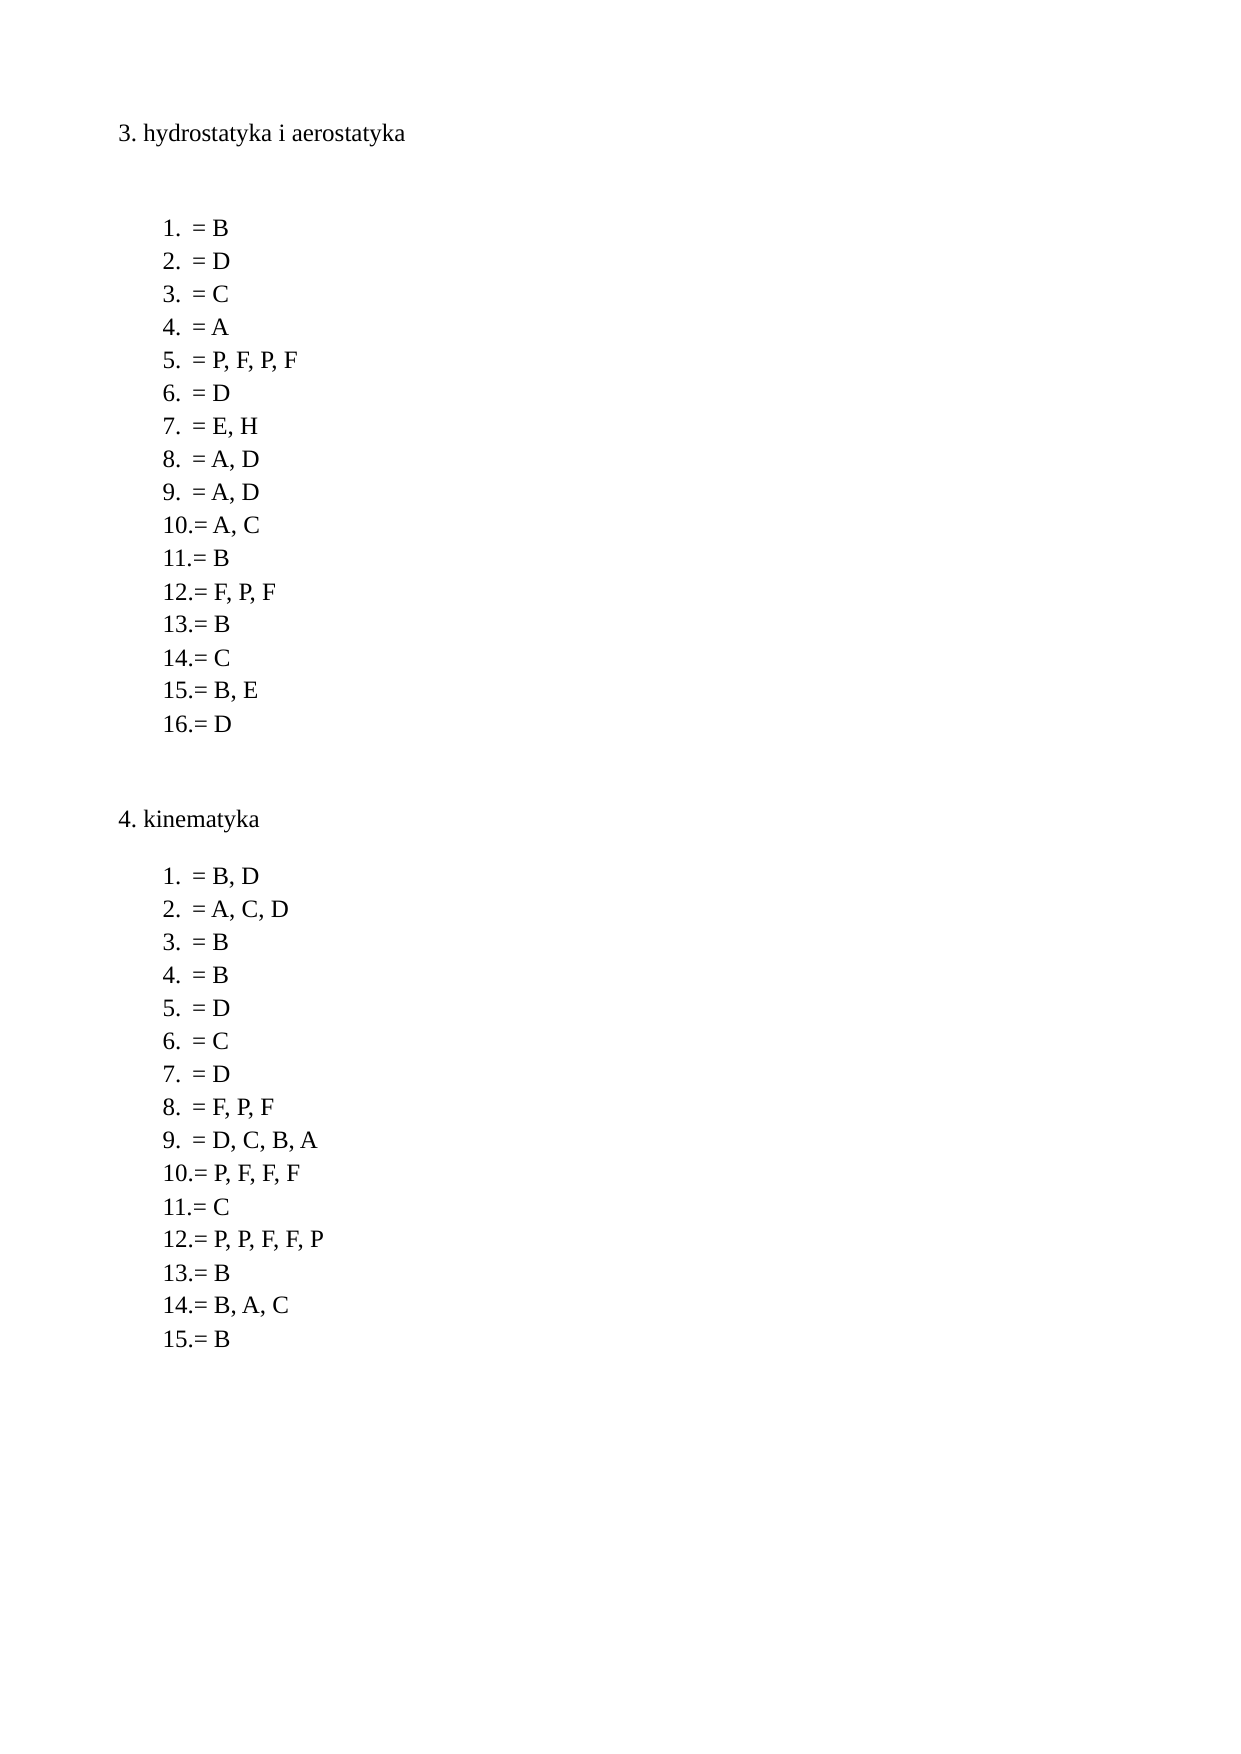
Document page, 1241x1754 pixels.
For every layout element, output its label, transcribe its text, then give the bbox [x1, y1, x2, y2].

list = D [162, 709, 1122, 737]
list = F, P, F [162, 1092, 1122, 1121]
list = P, F, F, F [162, 1158, 1122, 1187]
list = B [162, 960, 1122, 989]
list = B [162, 543, 1122, 572]
list = E, H [162, 411, 1122, 440]
list = B [162, 1324, 1122, 1352]
list = B [162, 927, 1122, 956]
list = B [162, 1258, 1122, 1286]
list = B, E [162, 676, 1122, 704]
list = A, D [162, 444, 1122, 473]
list = C [162, 1026, 1122, 1055]
list = D [162, 993, 1122, 1022]
list = D, C, B, A [162, 1126, 1122, 1154]
list = C [162, 279, 1122, 308]
list = C [162, 643, 1122, 671]
list = B, D [162, 861, 1122, 890]
list = C [162, 1192, 1122, 1220]
list = A [162, 312, 1122, 341]
list = A, C [162, 511, 1122, 539]
text 4. kinematyka [118, 804, 1122, 833]
list = P, F, P, F [162, 345, 1122, 374]
list = D [162, 246, 1122, 275]
list = A, C, D [162, 894, 1122, 923]
list = A, D [162, 477, 1122, 506]
list = F, P, F [162, 577, 1122, 605]
list = B, A, C [162, 1291, 1122, 1319]
list = D [162, 1059, 1122, 1088]
list = B [162, 213, 1122, 242]
list = B [162, 609, 1122, 638]
text 3. hydrostatyka i aerostatyka [118, 118, 1122, 147]
list = P, P, F, F, P [162, 1224, 1122, 1253]
list = D [162, 378, 1122, 407]
